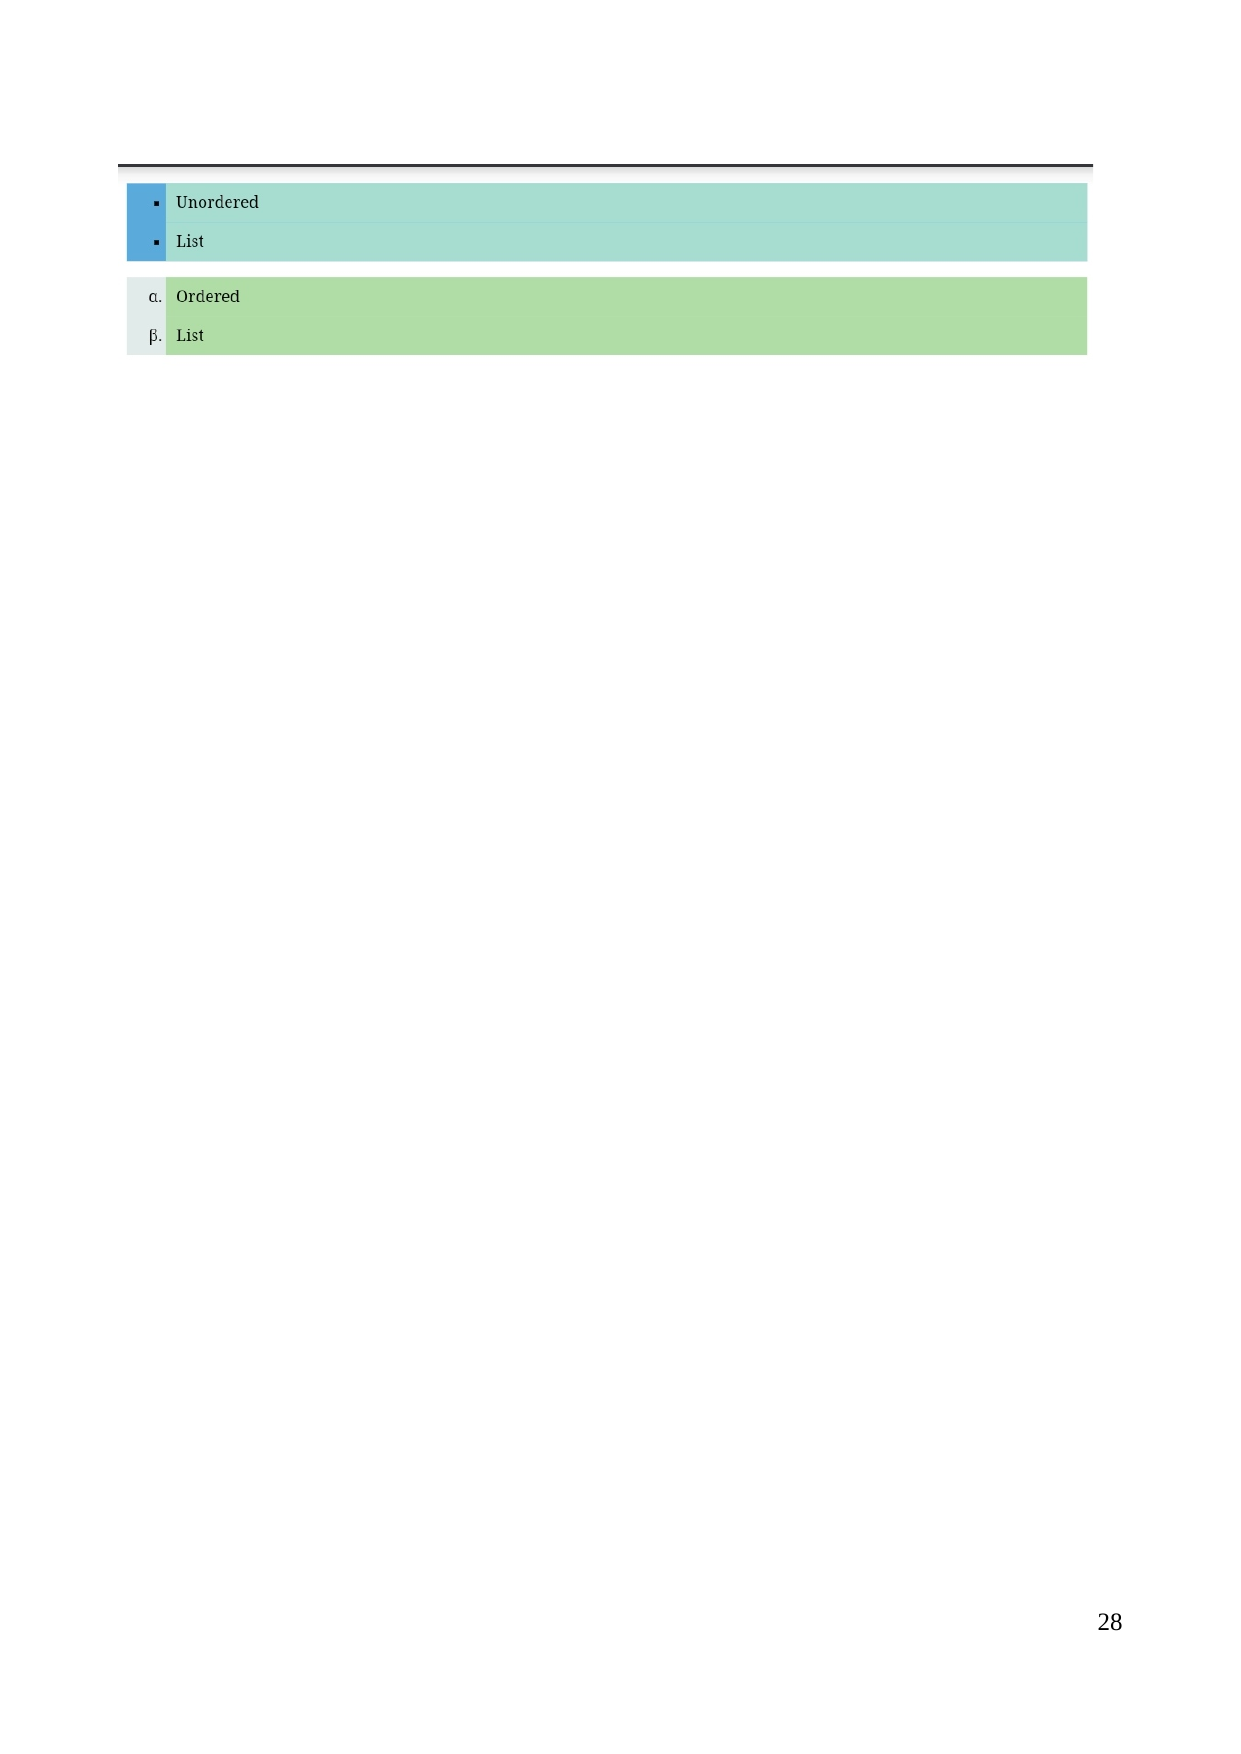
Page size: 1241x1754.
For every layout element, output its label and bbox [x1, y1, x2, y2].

picture [118, 164, 1094, 476]
